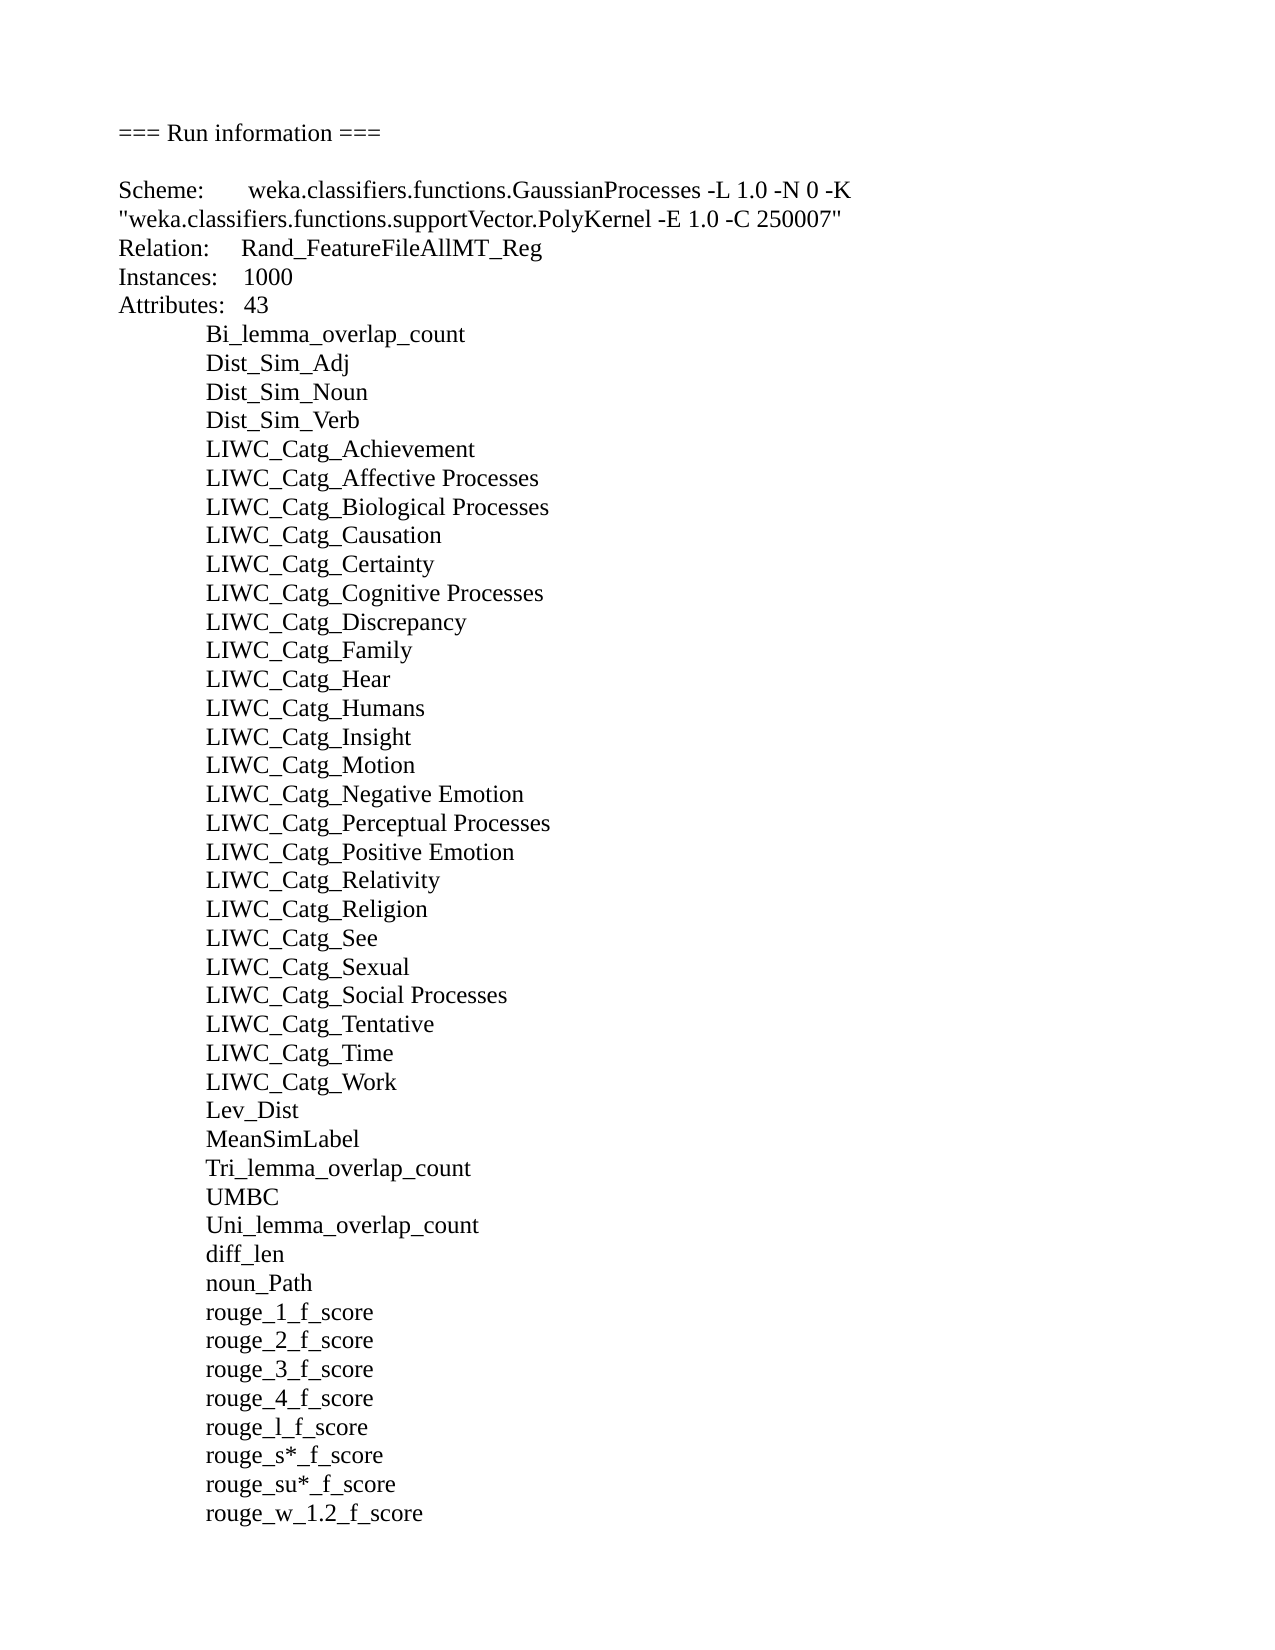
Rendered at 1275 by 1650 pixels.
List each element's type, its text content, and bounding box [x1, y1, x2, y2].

text LIWC_Catg_Religion [118, 894, 1157, 923]
text Tri_lemma_overlap_count [118, 1153, 1157, 1182]
text LIWC_Catg_Relativity [118, 866, 1157, 894]
text LIWC_Catg_Perceptual Processes [118, 808, 1157, 837]
text rouge_2_f_score [118, 1326, 1157, 1354]
text LIWC_Catg_Causation [118, 521, 1157, 549]
text Instances: 1000 [118, 262, 1157, 291]
text Scheme: weka.classifiers.functions.GaussianProcesses -L 1.0 -N 0 -K "weka.classifiers.functions.supportVector.PolyKernel -E 1.0 -C 250007" [118, 176, 1157, 233]
text LIWC_Catg_Work [118, 1067, 1157, 1096]
text Attributes: 43 [118, 291, 1157, 319]
text LIWC_Catg_Social Processes [118, 981, 1157, 1009]
text LIWC_Catg_Motion [118, 751, 1157, 779]
text Lev_Dist [118, 1096, 1157, 1124]
text LIWC_Catg_Positive Emotion [118, 837, 1157, 866]
text rouge_3_f_score [118, 1354, 1157, 1383]
text Dist_Sim_Adj [118, 348, 1157, 377]
text LIWC_Catg_Humans [118, 693, 1157, 722]
text LIWC_Catg_Affective Processes [118, 463, 1157, 492]
text rouge_s*_f_score [118, 1441, 1157, 1469]
text Dist_Sim_Noun [118, 377, 1157, 406]
text UMBC [118, 1182, 1157, 1211]
text LIWC_Catg_Certainty [118, 549, 1157, 578]
text Bi_lemma_overlap_count [118, 319, 1157, 348]
text Dist_Sim_Verb [118, 406, 1157, 434]
text rouge_4_f_score [118, 1383, 1157, 1412]
text LIWC_Catg_Negative Emotion [118, 779, 1157, 808]
text rouge_l_f_score [118, 1412, 1157, 1441]
text LIWC_Catg_Sexual [118, 952, 1157, 981]
text noun_Path [118, 1268, 1157, 1297]
text LIWC_Catg_Family [118, 636, 1157, 664]
text LIWC_Catg_See [118, 923, 1157, 952]
text Relation: Rand_FeatureFileAllMT_Reg [118, 233, 1157, 262]
text === Run information === [118, 118, 1157, 147]
text Uni_lemma_overlap_count [118, 1211, 1157, 1239]
text LIWC_Catg_Insight [118, 722, 1157, 751]
text rouge_w_1.2_f_score [118, 1498, 1157, 1527]
text LIWC_Catg_Discrepancy [118, 607, 1157, 636]
text LIWC_Catg_Biological Processes [118, 492, 1157, 521]
text diff_len [118, 1239, 1157, 1268]
text LIWC_Catg_Achievement [118, 434, 1157, 463]
text rouge_su*_f_score [118, 1469, 1157, 1498]
text LIWC_Catg_Time [118, 1038, 1157, 1067]
text LIWC_Catg_Cognitive Processes [118, 578, 1157, 607]
text LIWC_Catg_Tentative [118, 1009, 1157, 1038]
text rouge_1_f_score [118, 1297, 1157, 1326]
text MeanSimLabel [118, 1124, 1157, 1153]
text LIWC_Catg_Hear [118, 664, 1157, 693]
